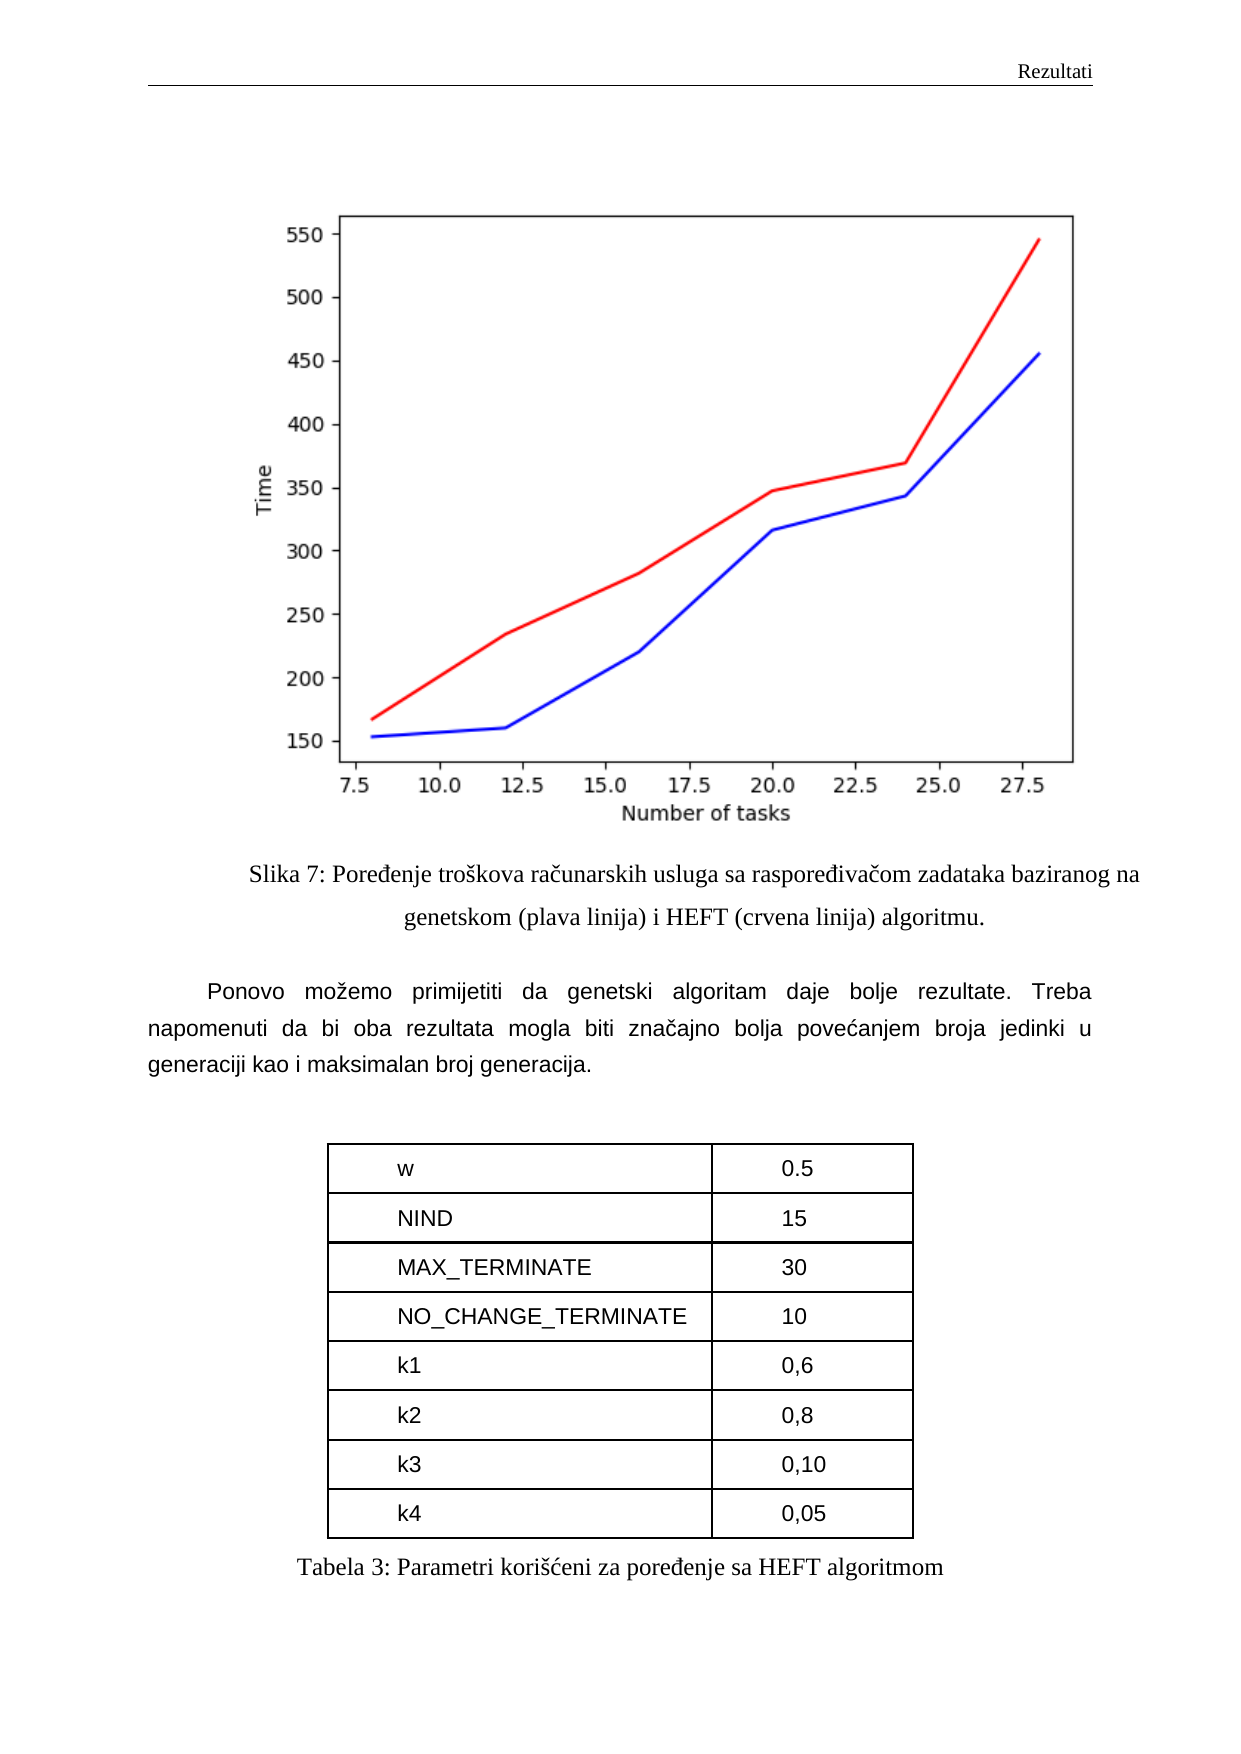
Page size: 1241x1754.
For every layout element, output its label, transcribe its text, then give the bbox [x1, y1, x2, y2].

picture [221, 130, 1167, 840]
table_cell 30 [713, 1244, 912, 1291]
table_cell k3 [329, 1441, 711, 1488]
table_cell k1 [329, 1342, 711, 1389]
table_cell k4 [329, 1490, 711, 1537]
text Ponovo možemo primijetiti da genetski algoritam daje bolje rezultate. Treba napomenuti da bi oba rezultata mogla biti značajno bolja povećanjem broja jedinki u generaciji kao i maksimalan broj generacija. [148, 978, 1093, 1077]
table_cell MAX_TERMINATE [329, 1244, 711, 1291]
table_header w [329, 1145, 711, 1192]
table_cell 0,6 [713, 1342, 912, 1389]
table_cell 15 [713, 1194, 912, 1241]
text Slika 7: Poređenje troškova računarskih usluga sa raspoređivačom zadataka baziranog na genetskom (plava linija) i HEFT (crvena linija) algoritmu. [207, 131, 1182, 931]
table_cell 10 [713, 1293, 912, 1340]
table_header 0.5 [713, 1145, 912, 1192]
table_cell NO_CHANGE_TERMINATE [329, 1293, 711, 1340]
table_cell 0,05 [713, 1490, 912, 1537]
table_cell NIND [329, 1194, 711, 1241]
table_cell k2 [329, 1391, 711, 1438]
table_cell 0,10 [713, 1441, 912, 1488]
table_cell 0,8 [713, 1391, 912, 1438]
text Tabela 3: Parametri korišćeni za poređenje sa HEFT algoritmom [148, 1552, 1093, 1580]
